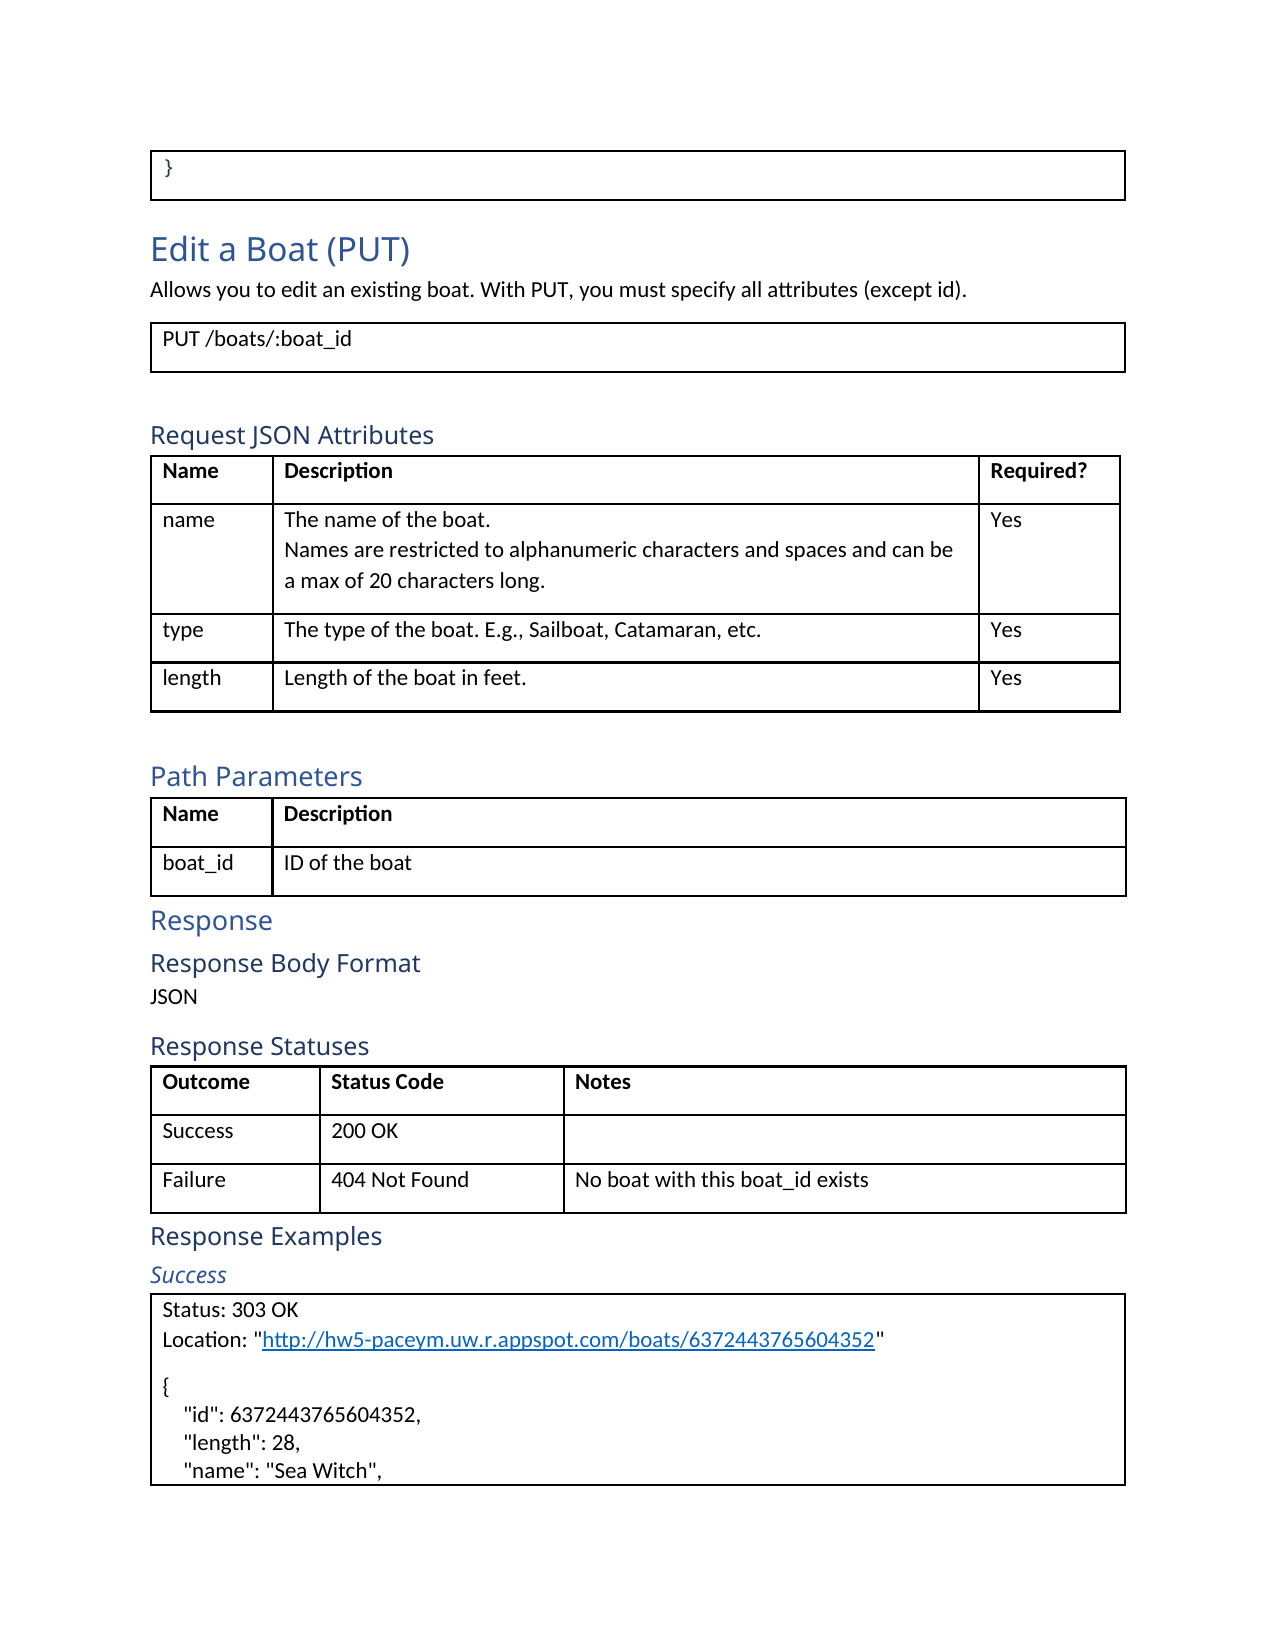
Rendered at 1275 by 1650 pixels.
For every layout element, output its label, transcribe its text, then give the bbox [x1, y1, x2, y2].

table_cell type [152, 615, 272, 661]
table_cell 200 OK [321, 1116, 563, 1163]
table_header Outcome [152, 1068, 319, 1114]
table_header Description [274, 799, 1125, 846]
table_header } [152, 152, 1124, 199]
table_cell Yes [980, 615, 1119, 661]
subtitle Response [150, 901, 1125, 938]
text Allows you to edit an existing boat. With PUT, you must specify all attributes (except id). [150, 275, 1125, 303]
table_header Required? [980, 457, 1119, 503]
table_cell Yes [980, 664, 1119, 710]
table_header Description [274, 457, 978, 503]
subtitle Response Body Format [150, 945, 1125, 979]
table_cell 404 Not Found [321, 1165, 563, 1212]
subtitle Path Parameters [150, 757, 1125, 794]
table_cell Yes [980, 505, 1119, 613]
subtitle Edit a Boat (PUT) [150, 226, 1125, 272]
table_header Status: 303 OK Location: "http://hw5-paceym.uw.r.appspot.com/boats/6372443765604352" { "id": 6372443765604352, "length": 28, "name": "Sea Witch", [152, 1295, 1124, 1484]
table_cell Length of the boat in feet. [274, 664, 978, 710]
table_cell boat_id [152, 848, 271, 895]
table_cell name [152, 505, 272, 613]
table_cell The type of the boat. E.g., Sailboat, Catamaran, etc. [274, 615, 978, 661]
subtitle Success [150, 1259, 1125, 1290]
subtitle Response Statuses [150, 1028, 1125, 1063]
table_header Name [152, 457, 272, 503]
text JSON [150, 982, 1125, 1010]
subtitle Response Examples [150, 1218, 1125, 1252]
table_cell Failure [152, 1165, 319, 1212]
table_cell length [152, 664, 272, 710]
table_cell ID of the boat [274, 848, 1125, 895]
table_cell Success [152, 1116, 319, 1163]
table_header Notes [565, 1068, 1125, 1114]
subtitle Request JSON Attributes [150, 418, 1125, 452]
table_cell No boat with this boat_id exists [565, 1165, 1125, 1212]
table_cell The name of the boat. Names are restricted to alphanumeric characters and spaces and can be a max of 20 characters long. [274, 505, 978, 613]
table_header Name [152, 799, 271, 846]
table_cell [565, 1116, 1125, 1163]
table_header PUT /boats/:boat_id [152, 324, 1124, 371]
table_header Status Code [321, 1068, 563, 1114]
